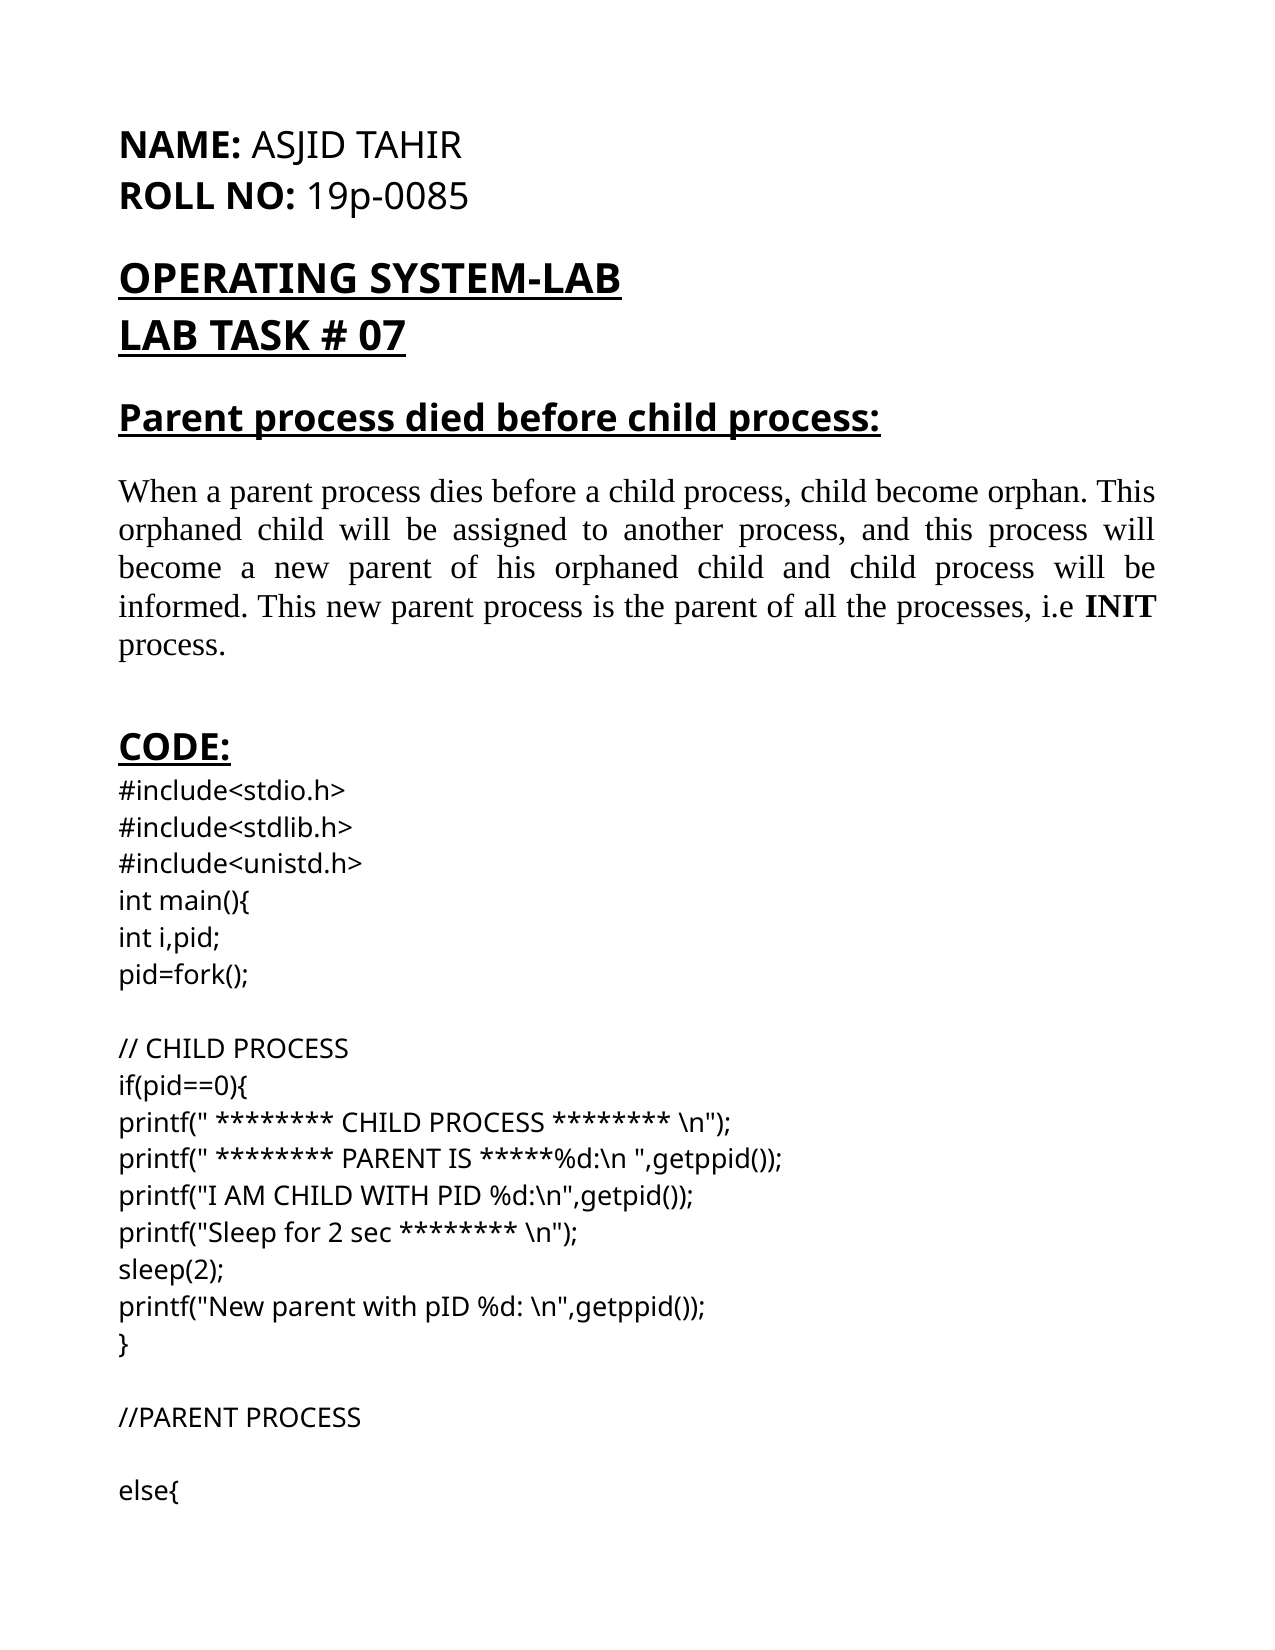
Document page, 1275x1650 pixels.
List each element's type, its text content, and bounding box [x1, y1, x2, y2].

text printf("Sleep for 2 sec ******** \n"); [118, 1214, 1157, 1251]
text #include<stdio.h> [118, 771, 1157, 808]
text int main(){ [118, 882, 1157, 919]
text sleep(2); [118, 1251, 1157, 1287]
text pid=fork(); [118, 956, 1157, 992]
text Parent process died before child process: [118, 391, 1157, 442]
text printf("I AM CHILD WITH PID %d:\n",getpid()); [118, 1177, 1157, 1214]
text #include<unistd.h> [118, 845, 1157, 882]
text printf("New parent with pID %d: \n",getppid()); [118, 1287, 1157, 1324]
text // CHILD PROCESS [118, 1029, 1157, 1066]
text NAME: ASJID TAHIR [118, 118, 1157, 169]
text int i,pid; [118, 919, 1157, 956]
text else{ [118, 1472, 1157, 1509]
text //PARENT PROCESS [118, 1398, 1157, 1435]
text } [118, 1324, 1157, 1361]
text When a parent process dies before a child process, child become orphan. This orphaned child will be assigned to another process, and this process will become a new parent of his orphaned child and child process will be informed. This new parent process is the parent of all the processes, i.e INIT process. [118, 471, 1157, 663]
text LAB TASK # 07 [118, 306, 1157, 362]
text OPERATING SYSTEM-LAB [118, 249, 1157, 306]
text ROLL NO: 19p-0085 [118, 169, 1157, 220]
text printf(" ******** CHILD PROCESS ******** \n"); [118, 1103, 1157, 1140]
text printf(" ******** PARENT IS *****%d:\n ",getppid()); [118, 1140, 1157, 1177]
text #include<stdlib.h> [118, 808, 1157, 845]
text if(pid==0){ [118, 1066, 1157, 1103]
text CODE: [118, 720, 1157, 771]
